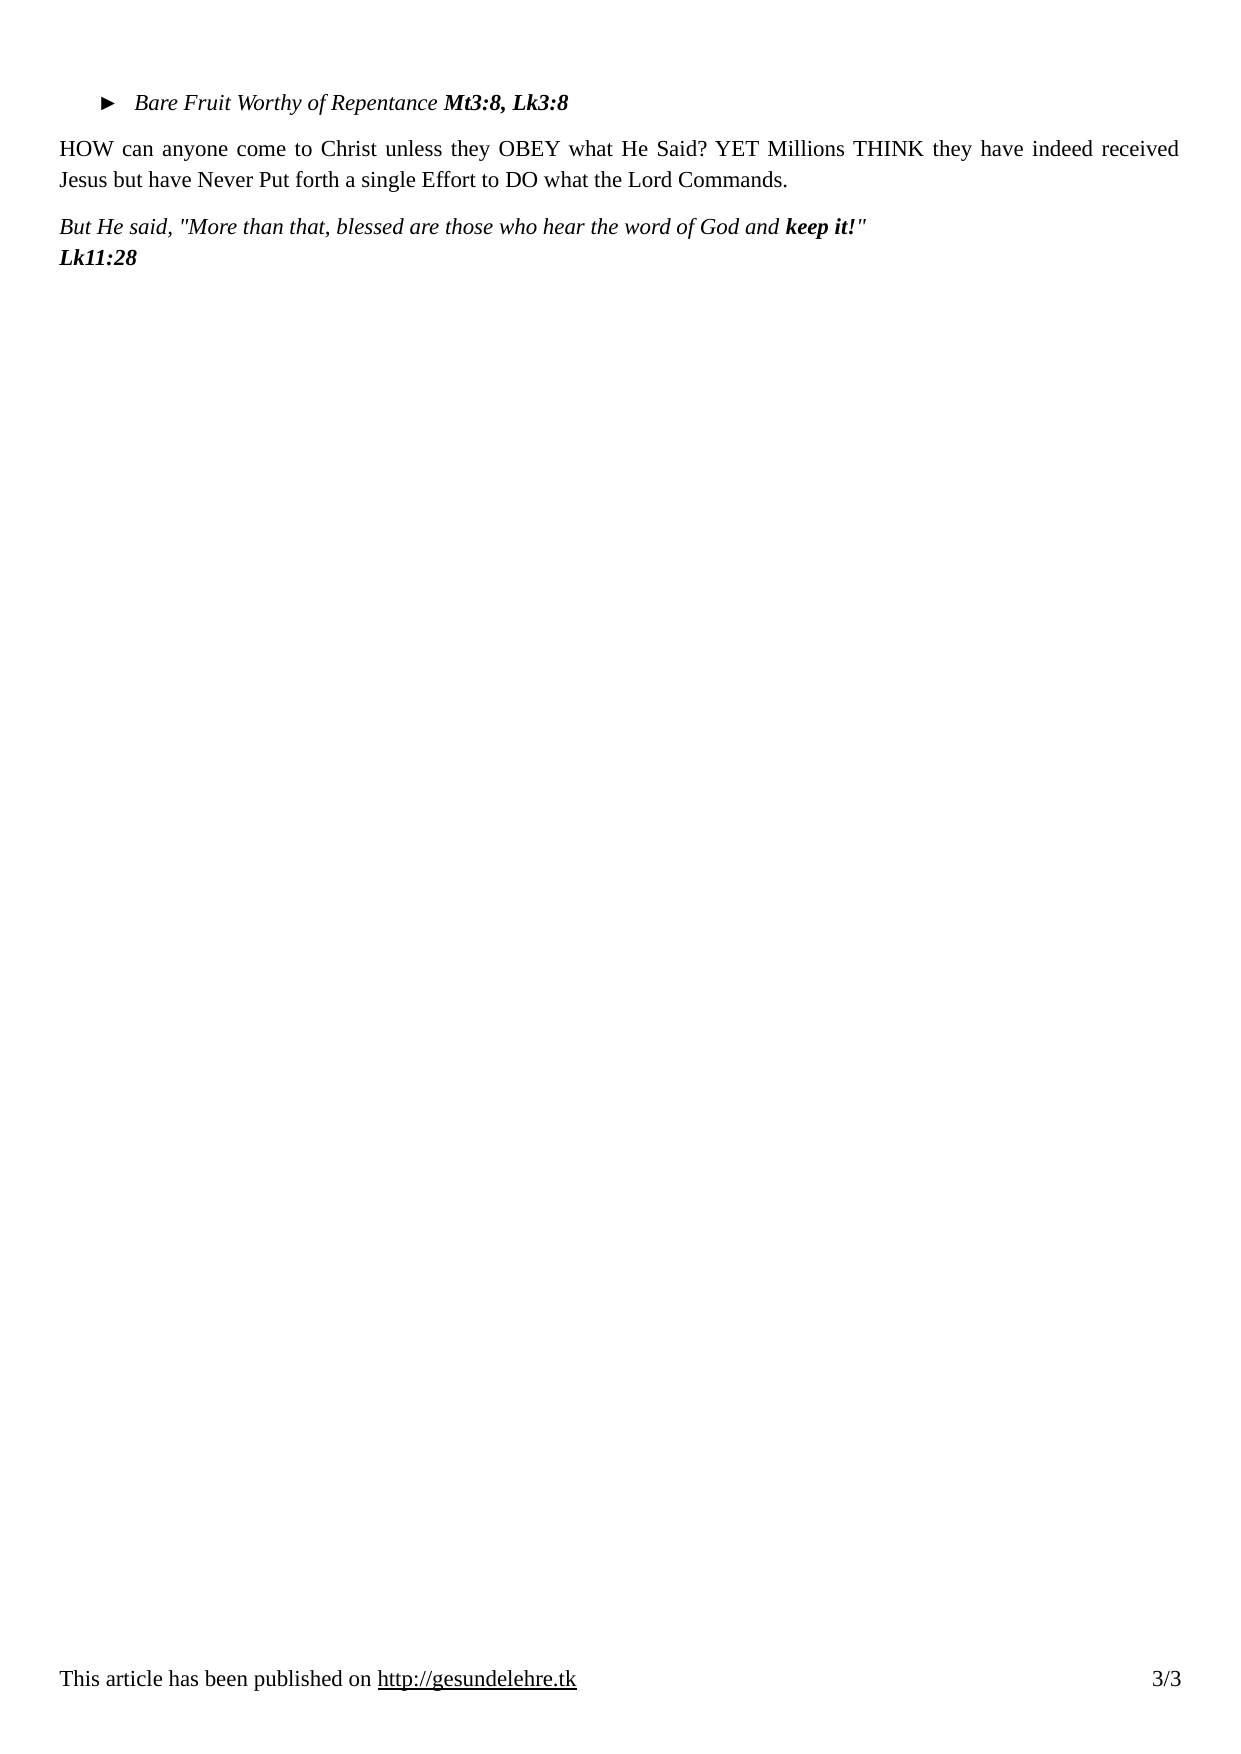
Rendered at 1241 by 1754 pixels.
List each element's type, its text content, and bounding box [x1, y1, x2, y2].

text Lk11:28 [59, 244, 1181, 271]
text But He said, "More than that, blessed are those who hear the word of God and keep it!" [59, 213, 1181, 239]
text HOW can anyone come to Christ unless they OBEY what He Said? YET Millions THINK they have indeed received Jesus but have Never Put forth a single Effort to DO what the Lord Commands. [59, 135, 1181, 193]
list Bare Fruit Worthy of Repentance Mt3:8, Lk3:8 [97, 88, 1181, 115]
